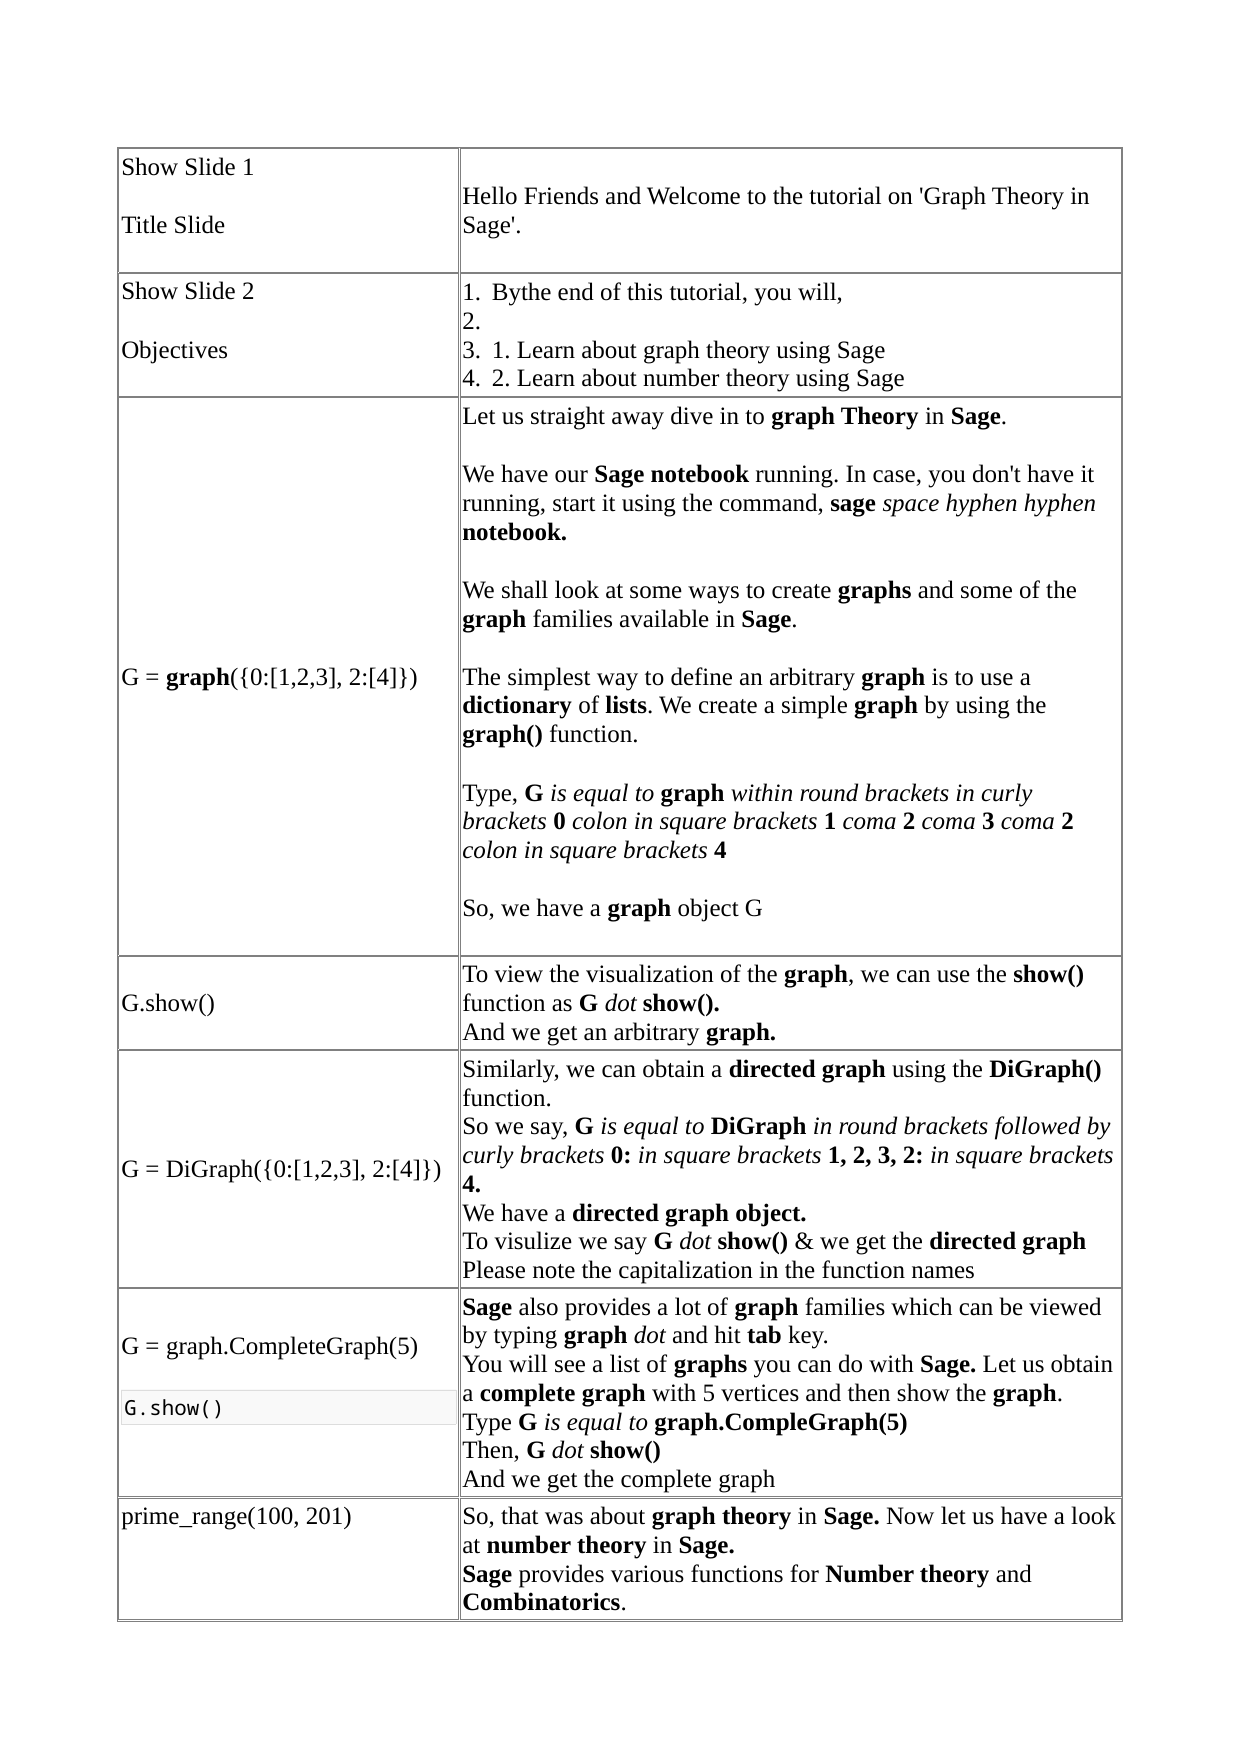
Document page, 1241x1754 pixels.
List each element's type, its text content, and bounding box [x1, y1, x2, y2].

table_cell Let us straight away dive in to graph Theory in Sage. We have our Sage notebook running. In case, you don't have it running, start it using the command, sage space hyphen hyphen notebook. We shall look at some ways to create graphs and some of the graph families available in Sage. The simplest way to define an arbitrary graph is to use a dictionary of lists. We create a simple graph by using the graph() function. Type, G is equal to graph within round brackets in curly brackets 0 colon in square brackets 1 coma 2 coma 3 coma 2 colon in square brackets 4 So, we have a graph object G [461, 398, 1121, 954]
table_cell Show Slide 2 Objectives [119, 274, 458, 396]
table_header Hello Friends and Welcome to the tutorial on 'Graph Theory in Sage'. [461, 149, 1121, 271]
table_cell Similarly, we can obtain a directed graph using the DiGraph() function. So we say, G is equal to DiGraph in round brackets followed by curly brackets 0: in square brackets 1, 2, 3, 2: in square brackets 4. We have a directed graph object. To visulize we say G dot show() & we get the directed graph Please note the capitalization in the function names [461, 1051, 1121, 1287]
table_cell So, that was about graph theory in Sage. Now let us have a look at number theory in Sage. Sage provides various functions for Number theory and Combinatorics. [461, 1499, 1121, 1619]
table_cell G = DiGraph({0:[1,2,3], 2:[4]}) [119, 1051, 458, 1287]
table_header Show Slide 1 Title Slide [119, 149, 458, 271]
table_cell Sage also provides a lot of graph families which can be viewed by typing graph dot and hit tab key. You will see a list of graphs you can do with Sage. Let us obtain a complete graph with 5 vertices and then show the graph. Type G is equal to graph.CompleGraph(5) Then, G dot show() And we get the complete graph [461, 1289, 1121, 1496]
table_cell prime_range(100, 201) [119, 1499, 458, 1619]
table_cell Bythe end of this tutorial, you will, 1. Learn about graph theory using Sage 2. Learn about number theory using Sage [461, 274, 1121, 396]
table_cell G = graph.CompleteGraph(5) G.show() [119, 1289, 458, 1496]
table_cell To view the visualization of the graph, we can use the show() function as G dot show(). And we get an arbitrary graph. [461, 957, 1121, 1049]
table_cell G.show() [119, 957, 458, 1049]
table_cell G = graph({0:[1,2,3], 2:[4]}) [119, 398, 458, 954]
